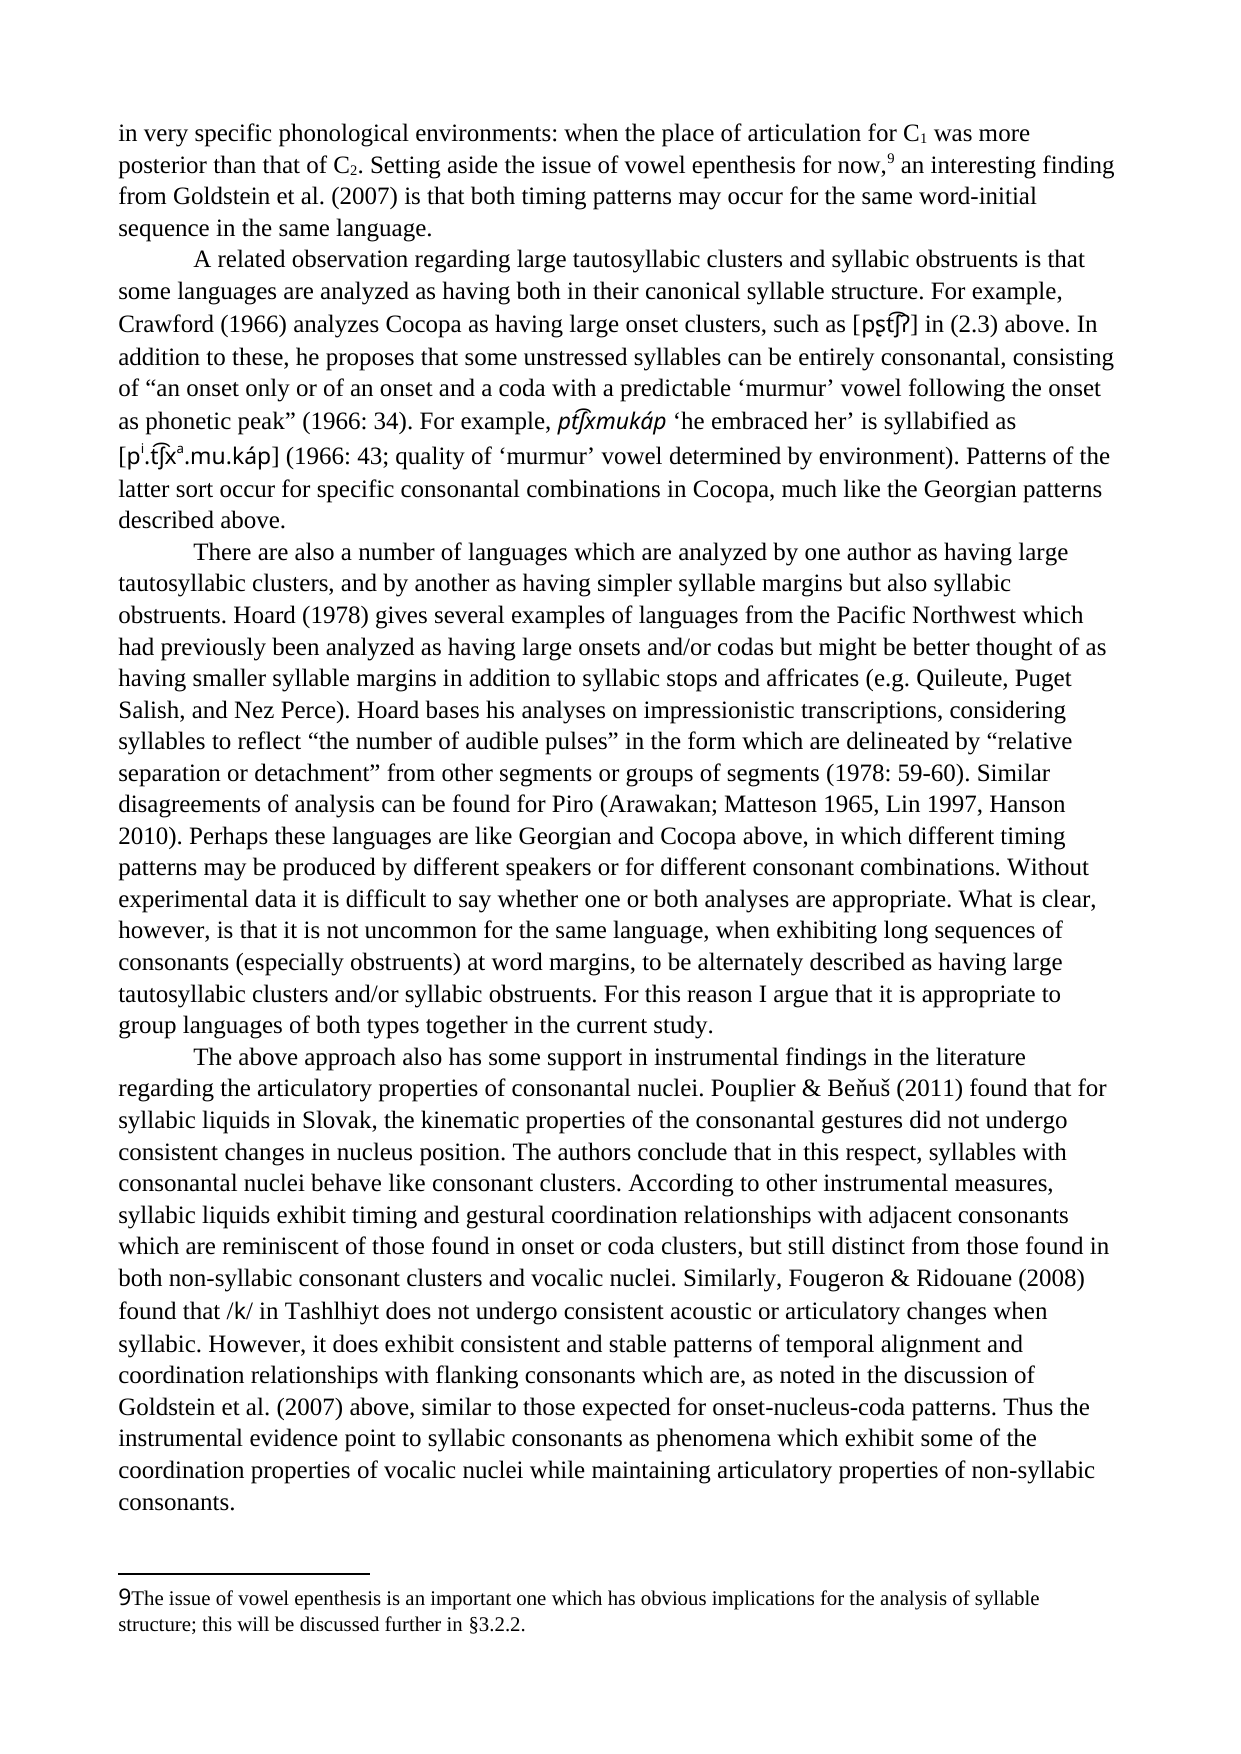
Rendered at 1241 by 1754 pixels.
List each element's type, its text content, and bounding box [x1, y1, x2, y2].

text The issue of vowel epenthesis is an important one which has obvious implications for the analysis of syllable structure; this will be discussed further in §3.2.2. [118, 1581, 1122, 1636]
text in very specific phonological environments: when the place of articulation for C1 was more posterior than that of C2. Setting aside the issue of vowel epenthesis for now, an interesting finding from Goldstein et al. (2007) is that both timing patterns may occur for the same word-initial sequence in the same language. [118, 118, 1122, 242]
text There are also a number of languages which are analyzed by one author as having large tautosyllabic clusters, and by another as having simpler syllable margins but also syllabic obstruents. Hoard (1978) gives several examples of languages from the Pacific Northwest which had previously been analyzed as having large onsets and/or codas but might be better thought of as having smaller syllable margins in addition to syllabic stops and affricates (e.g. Quileute, Puget Salish, and Nez Perce). Hoard bases his analyses on impressionistic transcriptions, considering syllables to reflect “the number of audible pulses” in the form which are delineated by “relative separation or detachment” from other segments or groups of segments (1978: 59-60). Similar disagreements of analysis can be found for Piro (Arawakan; Matteson 1965, Lin 1997, Hanson 2010). Perhaps these languages are like Georgian and Cocopa above, in which different timing patterns may be produced by different speakers or for different consonant combinations. Without experimental data it is difficult to say whether one or both analyses are appropriate. What is clear, however, is that it is not uncommon for the same language, when exhibiting long sequences of consonants (especially obstruents) at word margins, to be alternately described as having large tautosyllabic clusters and/or syllabic obstruents. For this reason I argue that it is appropriate to group languages of both types together in the current study. [118, 537, 1122, 1039]
text The above approach also has some support in instrumental findings in the literature regarding the articulatory properties of consonantal nuclei. Pouplier & Beňuš (2011) found that for syllabic liquids in Slovak, the kinematic properties of the consonantal gestures did not undergo consistent changes in nucleus position. The authors conclude that in this respect, syllables with consonantal nuclei behave like consonant clusters. According to other instrumental measures, syllabic liquids exhibit timing and gestural coordination relationships with adjacent consonants which are reminiscent of those found in onset or coda clusters, but still distinct from those found in both non-syllabic consonant clusters and vocalic nuclei. Similarly, Fougeron & Ridouane (2008) found that /k/ in Tashlhiyt does not undergo consistent acoustic or articulatory changes when syllabic. However, it does exhibit consistent and stable patterns of temporal alignment and coordination relationships with flanking consonants which are, as noted in the discussion of Goldstein et al. (2007) above, similar to those expected for onset-nucleus-coda patterns. Thus the instrumental evidence point to syllabic consonants as phenomena which exhibit some of the coordination properties of vocalic nuclei while maintaining articulatory properties of non-syllabic consonants. [118, 1042, 1122, 1515]
text A related observation regarding large tautosyllabic clusters and syllabic obstruents is that some languages are analyzed as having both in their canonical syllable structure. For example, Crawford (1966) analyzes Cocopa as having large onset clusters, such as [pʂt͡ʃʔ] in (2.3) above. In addition to these, he proposes that some unstressed syllables can be entirely consonantal, consisting of “an onset only or of an onset and a coda with a predictable ‘murmur’ vowel following the onset as phonetic peak” (1966: 34). For example, pt͡ʃxmukáp ‘he embraced her’ is syllabified as [pi.t͡ʃxa.mu.káp] (1966: 43; quality of ‘murmur’ vowel determined by environment). Patterns of the latter sort occur for specific consonantal combinations in Cocopa, much like the Georgian patterns described above. [118, 244, 1122, 534]
